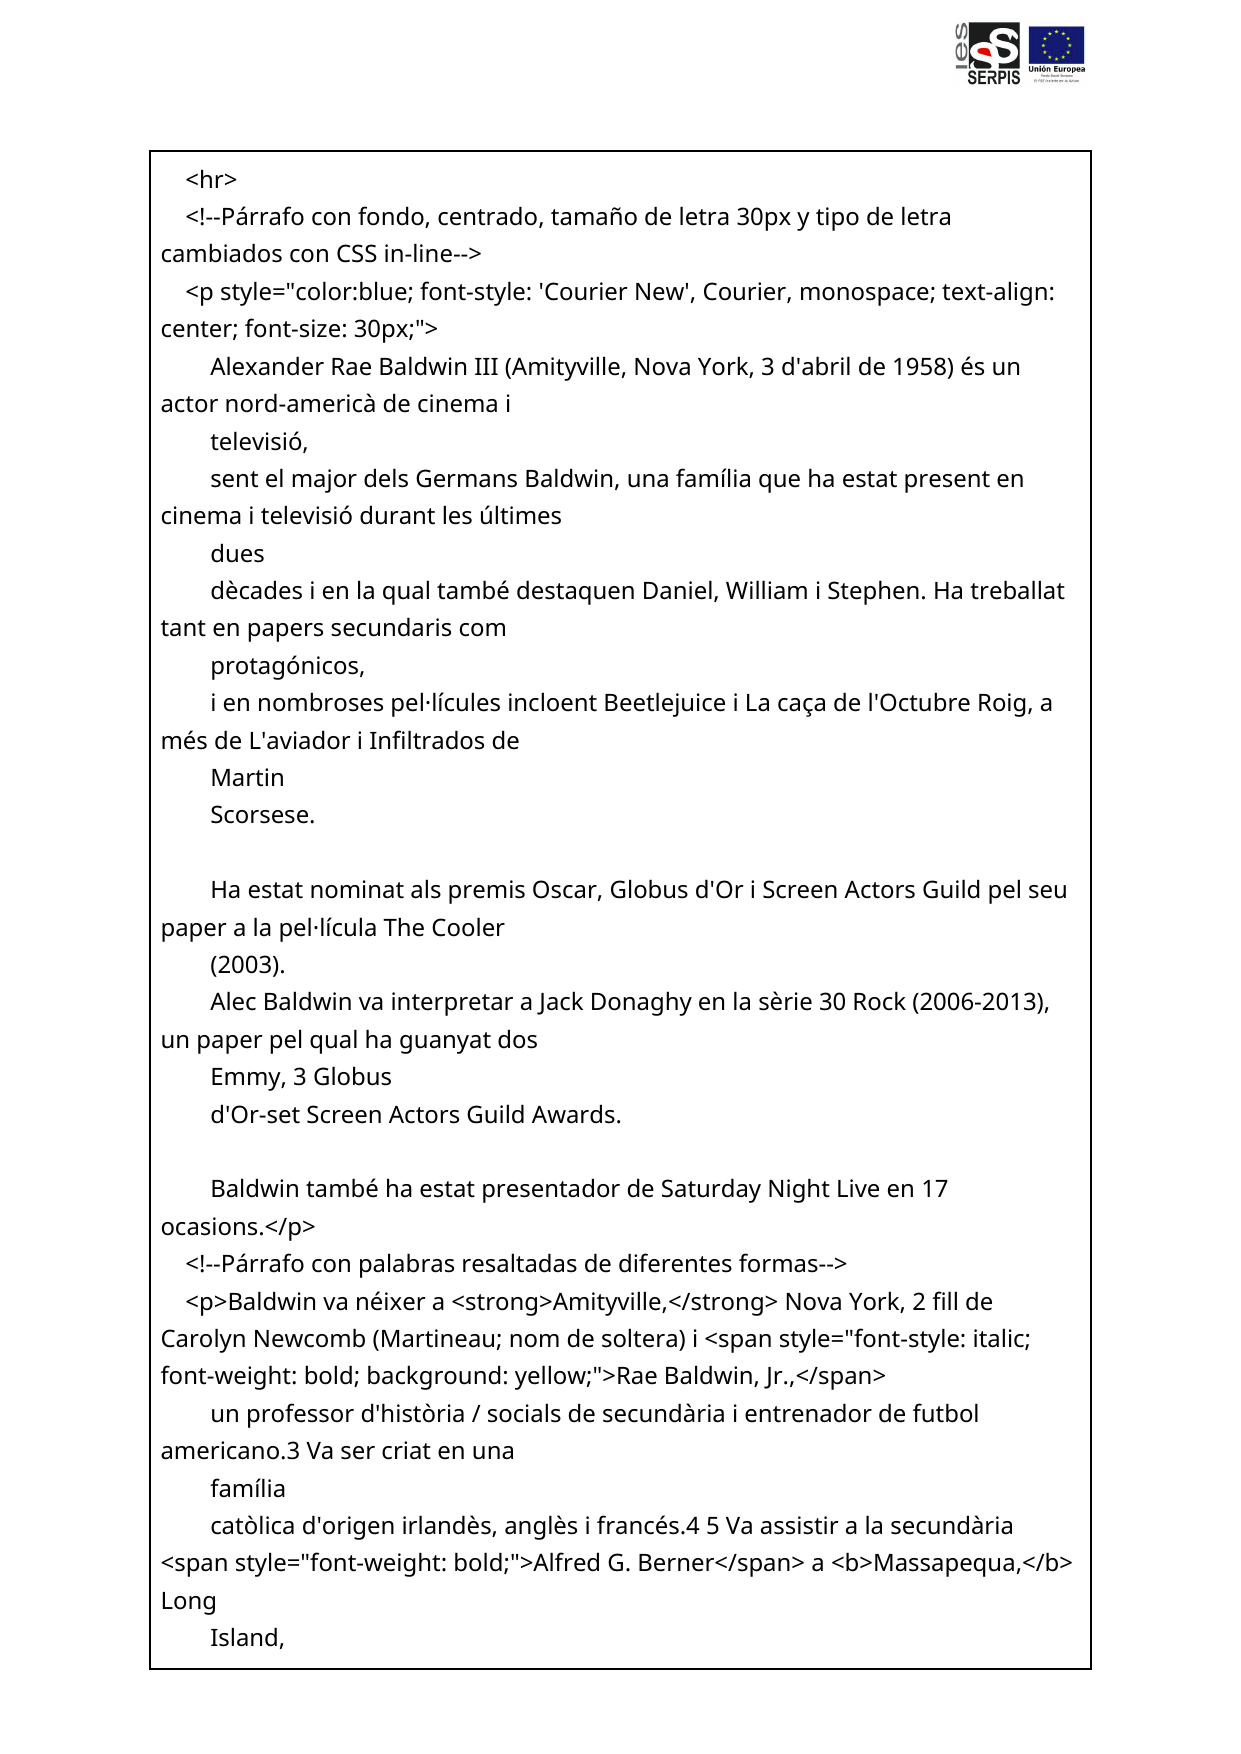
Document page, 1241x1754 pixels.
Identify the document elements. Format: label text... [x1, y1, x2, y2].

table_header <hr> <!--Párrafo con fondo, centrado, tamaño de letra 30px y tipo de letra cambiados con CSS in-line--> <p style="color:blue; font-style: 'Courier New', Courier, monospace; text-align: center; font-size: 30px;"> Alexander Rae Baldwin III (Amityville, Nova York, 3 d'abril de 1958) és un actor nord-americà de cinema i televisió, sent el major dels Germans Baldwin, una família que ha estat present en cinema i televisió durant les últimes dues dècades i en la qual també destaquen Daniel, William i Stephen. Ha treballat tant en papers secundaris com protagónicos, i en nombroses pel·lícules incloent Beetlejuice i La caça de l'Octubre Roig, a més de L'aviador i Infiltrados de Martin Scorsese. Ha estat nominat als premis Oscar, Globus d'Or i Screen Actors Guild pel seu paper a la pel·lícula The Cooler (2003). Alec Baldwin va interpretar a Jack Donaghy en la sèrie 30 Rock (2006-2013), un paper pel qual ha guanyat dos Emmy, 3 Globus d'Or-set Screen Actors Guild Awards. Baldwin també ha estat presentador de Saturday Night Live en 17 ocasions.</p> <!--Párrafo con palabras resaltadas de diferentes formas--> <p>Baldwin va néixer a <strong>Amityville,</strong> Nova York, 2 fill de Carolyn Newcomb (Martineau; nom de soltera) i <span style="font-style: italic; font-weight: bold; background: yellow;">Rae Baldwin, Jr.,</span> un professor d'història / socials de secundària i entrenador de futbol americano.3 Va ser criat en una família catòlica d'origen irlandès, anglès i francés.4 5 Va assistir a la secundària <span style="font-weight: bold;">Alfred G. Berner</span> a <b>Massapequa,</b> Long Island, [151, 152, 1090, 1668]
